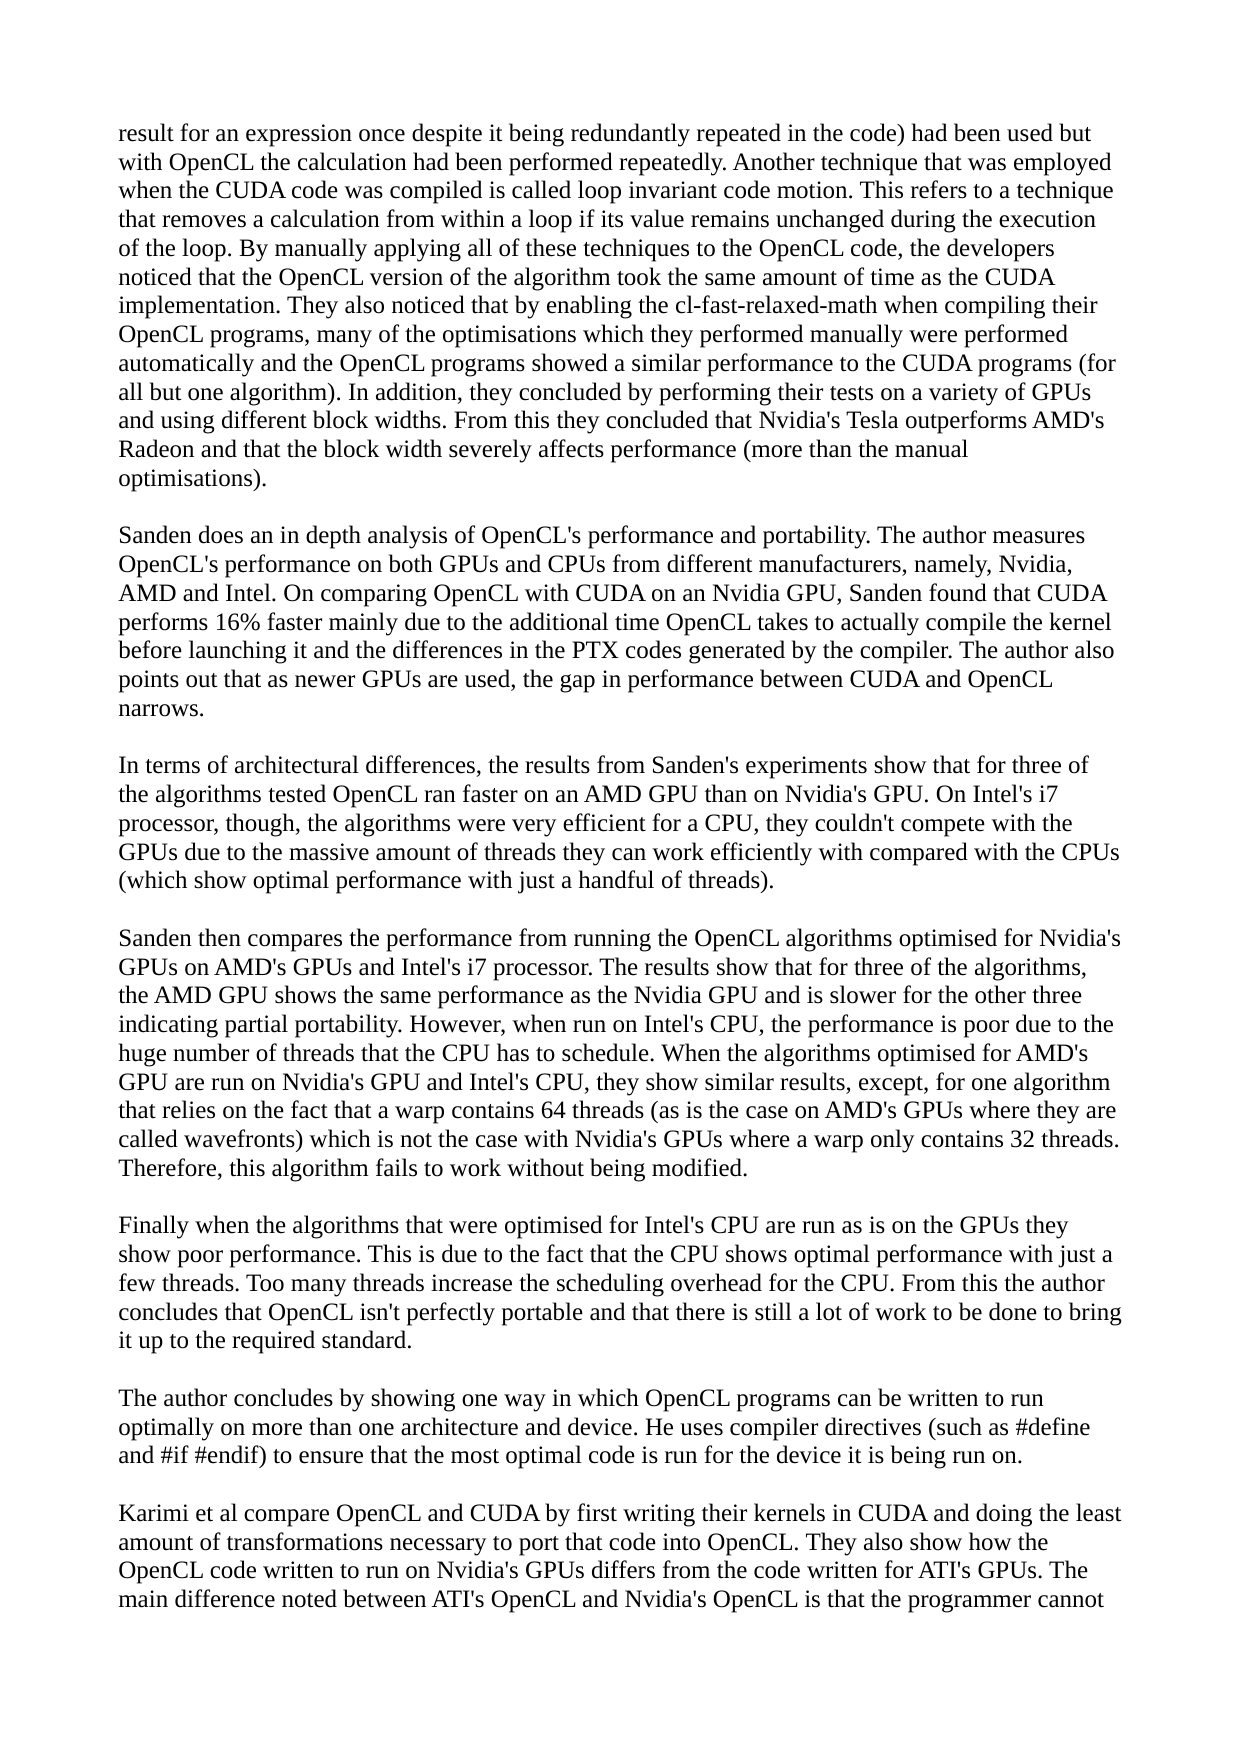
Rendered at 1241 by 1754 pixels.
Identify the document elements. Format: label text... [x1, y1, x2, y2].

text Sanden does an in depth analysis of OpenCL's performance and portability. The author measures OpenCL's performance on both GPUs and CPUs from different manufacturers, namely, Nvidia, AMD and Intel. On comparing OpenCL with CUDA on an Nvidia GPU, Sanden found that CUDA performs 16% faster mainly due to the additional time OpenCL takes to actually compile the kernel before launching it and the differences in the PTX codes generated by the compiler. The author also points out that as newer GPUs are used, the gap in performance between CUDA and OpenCL narrows. [118, 521, 1122, 722]
text Karimi et al compare OpenCL and CUDA by first writing their kernels in CUDA and doing the least amount of transformations necessary to port that code into OpenCL. They also show how the OpenCL code written to run on Nvidia's GPUs differs from the code written for ATI's GPUs. The main difference noted between ATI's OpenCL and Nvidia's OpenCL is that the programmer cannot [118, 1498, 1122, 1613]
text Finally when the algorithms that were optimised for Intel's CPU are run as is on the GPUs they show poor performance. This is due to the fact that the CPU shows optimal performance with just a few threads. Too many threads increase the scheduling overhead for the CPU. From this the author concludes that OpenCL isn't perfectly portable and that there is still a lot of work to be done to bring it up to the required standard. [118, 1211, 1122, 1354]
text In terms of architectural differences, the results from Sanden's experiments show that for three of the algorithms tested OpenCL ran faster on an AMD GPU than on Nvidia's GPU. On Intel's i7 processor, though, the algorithms were very efficient for a CPU, they couldn't compete with the GPUs due to the massive amount of threads they can work efficiently with compared with the CPUs (which show optimal performance with just a handful of threads). [118, 751, 1122, 894]
text result for an expression once despite it being redundantly repeated in the code) had been used but with OpenCL the calculation had been performed repeatedly. Another technique that was employed when the CUDA code was compiled is called loop invariant code motion. This refers to a technique that removes a calculation from within a loop if its value remains unchanged during the execution of the loop. By manually applying all of these techniques to the OpenCL code, the developers noticed that the OpenCL version of the algorithm took the same amount of time as the CUDA implementation. They also noticed that by enabling the cl-fast-relaxed-math when compiling their OpenCL programs, many of the optimisations which they performed manually were performed automatically and the OpenCL programs showed a similar performance to the CUDA programs (for all but one algorithm). In addition, they concluded by performing their tests on a variety of GPUs and using different block widths. From this they concluded that Nvidia's Tesla outperforms AMD's Radeon and that the block width severely affects performance (more than the manual optimisations). [118, 118, 1122, 492]
text Sanden then compares the performance from running the OpenCL algorithms optimised for Nvidia's GPUs on AMD's GPUs and Intel's i7 processor. The results show that for three of the algorithms, the AMD GPU shows the same performance as the Nvidia GPU and is slower for the other three indicating partial portability. However, when run on Intel's CPU, the performance is poor due to the huge number of threads that the CPU has to schedule. When the algorithms optimised for AMD's GPU are run on Nvidia's GPU and Intel's CPU, they show similar results, except, for one algorithm that relies on the fact that a warp contains 64 threads (as is the case on AMD's GPUs where they are called wavefronts) which is not the case with Nvidia's GPUs where a warp only contains 32 threads. Therefore, this algorithm fails to work without being modified. [118, 923, 1122, 1182]
text The author concludes by showing one way in which OpenCL programs can be written to run optimally on more than one architecture and device. He uses compiler directives (such as #define and #if #endif) to ensure that the most optimal code is run for the device it is being run on. [118, 1383, 1122, 1469]
